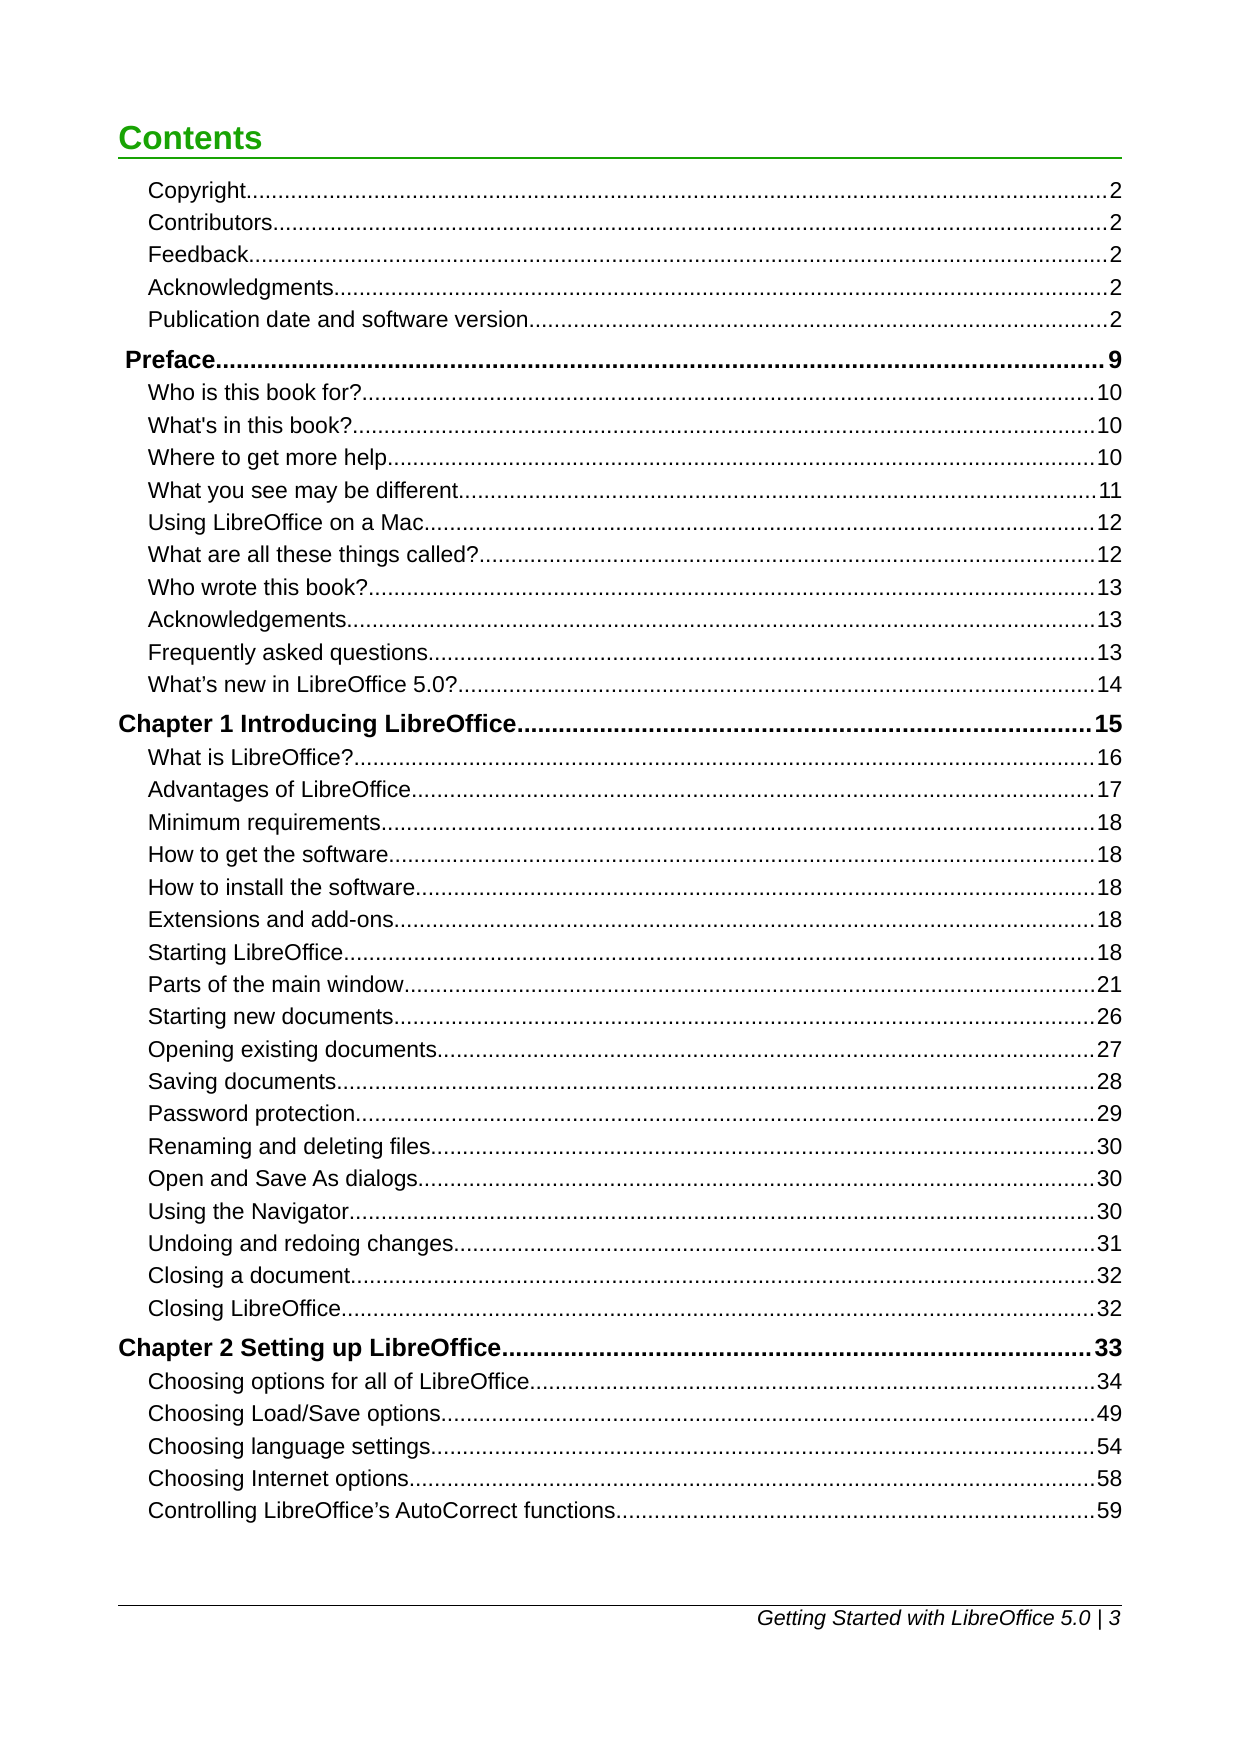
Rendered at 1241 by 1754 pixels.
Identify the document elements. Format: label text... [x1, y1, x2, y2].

text Closing LibreOffice 32 [148, 1295, 1122, 1321]
text Copyright 2 [148, 177, 1122, 203]
text Undoing and redoing changes 31 [148, 1230, 1122, 1256]
text How to install the software 18 [148, 874, 1122, 900]
text Starting new documents 26 [148, 1003, 1122, 1029]
text Preface 9 [118, 344, 1122, 373]
text Minimum requirements 18 [148, 809, 1122, 835]
text How to get the software 18 [148, 841, 1122, 868]
text Renaming and deleting files 30 [148, 1133, 1122, 1159]
text Who is this book for? 10 [148, 379, 1122, 406]
text Advantages of LibreOffice 17 [148, 776, 1122, 803]
text Choosing Load/Save options 49 [148, 1400, 1122, 1427]
text Choosing Internet options 58 [148, 1465, 1122, 1491]
text Choosing options for all of LibreOffice 34 [148, 1368, 1122, 1394]
text Where to get more help 10 [148, 444, 1122, 471]
text What’s new in LibreOffice 5.0? 14 [148, 671, 1122, 697]
text What you see may be different 11 [148, 477, 1122, 503]
text Saving documents 28 [148, 1068, 1122, 1094]
text Starting LibreOffice 18 [148, 938, 1122, 965]
text Chapter 2 Setting up LibreOffice 33 [118, 1333, 1122, 1362]
text Open and Save As dialogs 30 [148, 1165, 1122, 1192]
text Acknowledgments 2 [148, 274, 1122, 300]
text Frequently asked questions 13 [148, 638, 1122, 665]
text Acknowledgements 13 [148, 606, 1122, 632]
text Parts of the main window 21 [148, 971, 1122, 997]
text Publication date and software version 2 [148, 306, 1122, 333]
subtitle Contents [118, 118, 1122, 157]
text What are all these things called? 12 [148, 541, 1122, 568]
text Feedback 2 [148, 241, 1122, 268]
text Closing a document 32 [148, 1262, 1122, 1289]
text Contributors 2 [148, 209, 1122, 235]
text Choosing language settings 54 [148, 1433, 1122, 1459]
text Password protection 29 [148, 1100, 1122, 1127]
text Opening existing documents 27 [148, 1036, 1122, 1062]
text Who wrote this book? 13 [148, 574, 1122, 600]
text Using LibreOffice on a Mac 12 [148, 509, 1122, 535]
text Extensions and add-ons 18 [148, 906, 1122, 932]
text Chapter 1 Introducing LibreOffice 15 [118, 709, 1122, 738]
text Controlling LibreOffice’s AutoCorrect functions 59 [148, 1497, 1122, 1524]
text Using the Navigator 30 [148, 1198, 1122, 1224]
text What's in this book? 10 [148, 412, 1122, 438]
text What is LibreOffice? 16 [148, 744, 1122, 770]
